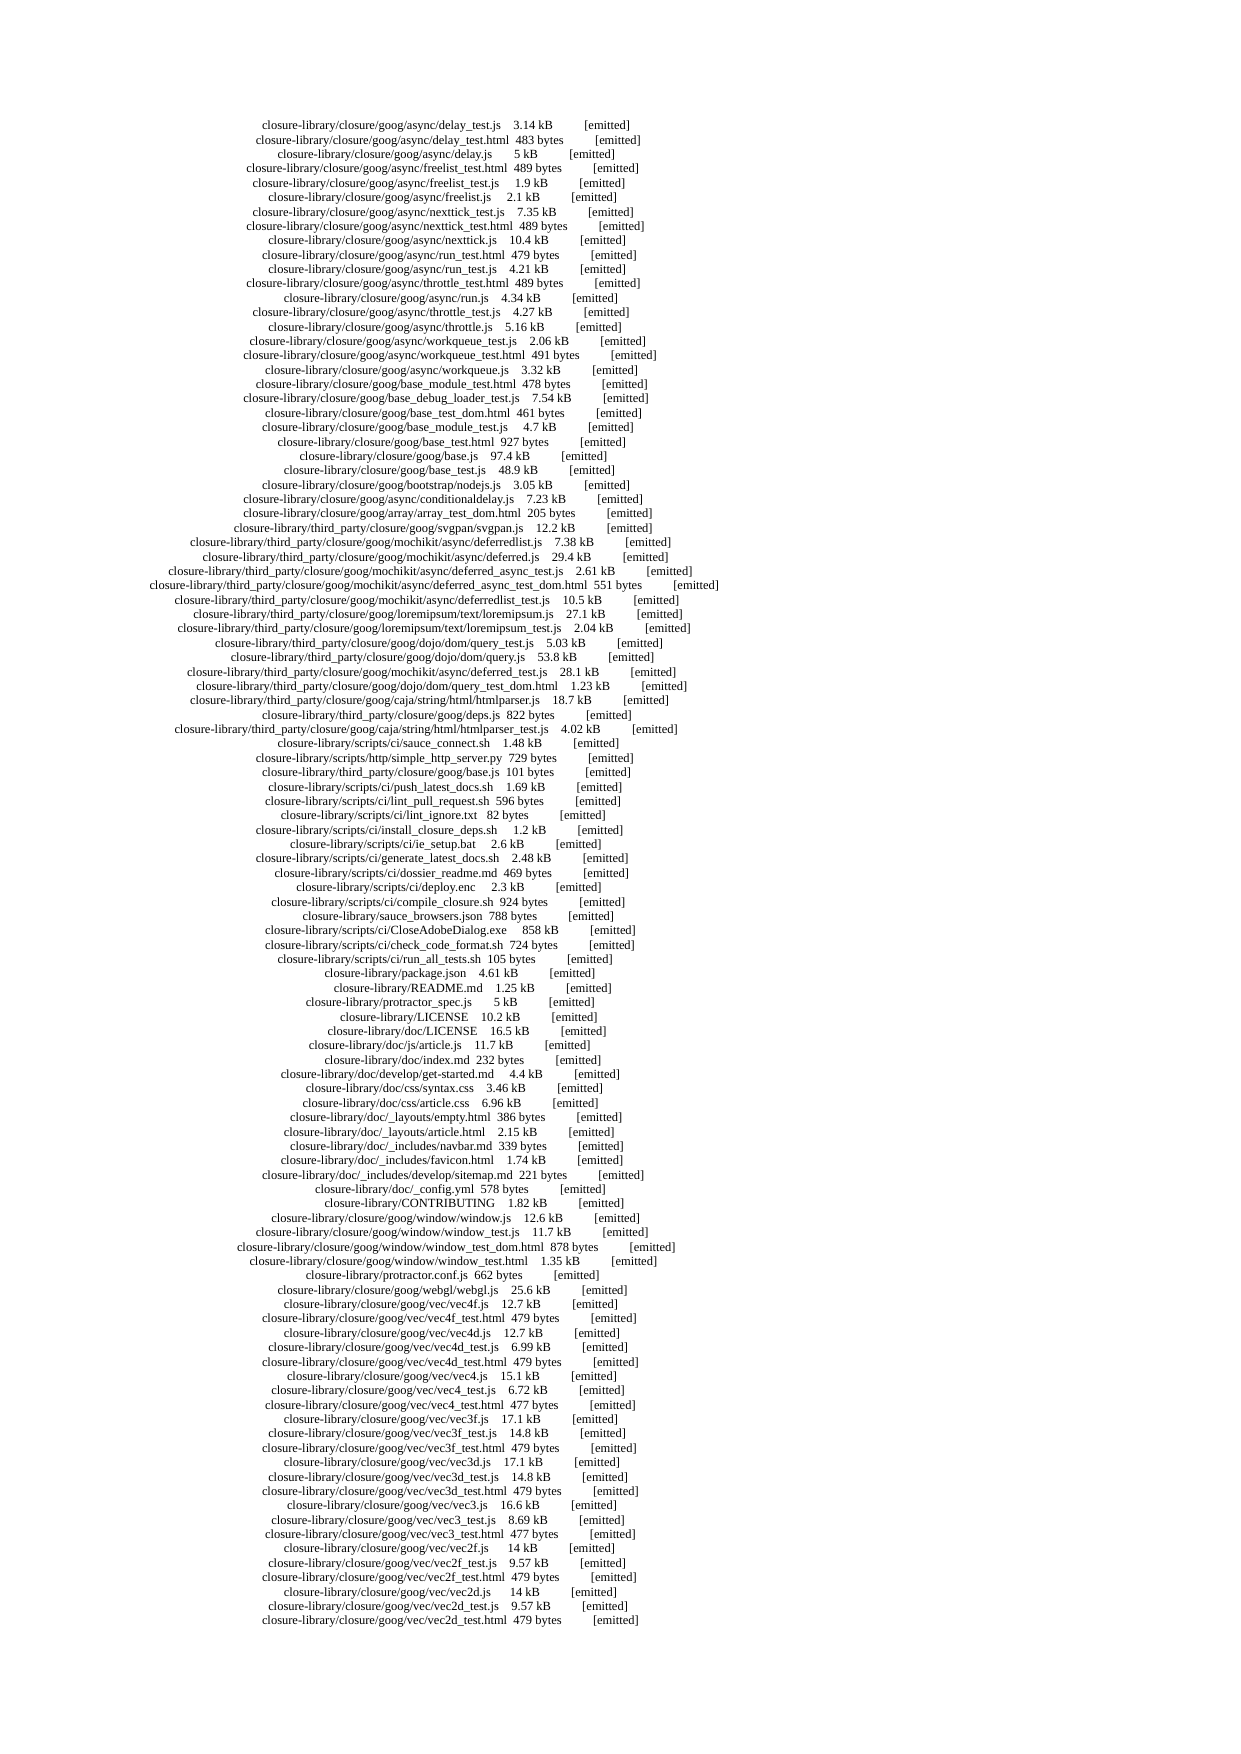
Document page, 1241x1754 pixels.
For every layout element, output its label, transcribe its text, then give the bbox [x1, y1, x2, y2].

text closure-library/closure/goog/vec/vec4f_test.html 479 bytes [emitted] [118, 1311, 1122, 1326]
text closure-library/closure/goog/vec/vec2f_test.js 9.57 kB [emitted] [118, 1556, 1122, 1570]
text closure-library/closure/goog/async/run_test.js 4.21 kB [emitted] [118, 262, 1122, 276]
text closure-library/third_party/closure/goog/mochikit/async/deferredlist_test.js 10.5 kB [emitted] [118, 592, 1122, 607]
text closure-library/closure/goog/vec/vec3f_test.js 14.8 kB [emitted] [118, 1426, 1122, 1441]
text closure-library/closure/goog/array/array_test_dom.html 205 bytes [emitted] [118, 506, 1122, 521]
text closure-library/closure/goog/vec/vec3d_test.html 479 bytes [emitted] [118, 1484, 1122, 1498]
text closure-library/third_party/closure/goog/caja/string/html/htmlparser_test.js 4.02 kB [emitted] [118, 722, 1122, 736]
text closure-library/closure/goog/async/nexttick.js 10.4 kB [emitted] [118, 233, 1122, 247]
text closure-library/third_party/closure/goog/mochikit/async/deferred_async_test_dom.html 551 bytes [emitted] [118, 578, 1122, 592]
text closure-library/protractor.conf.js 662 bytes [emitted] [118, 1268, 1122, 1282]
text closure-library/closure/goog/base_module_test.js 4.7 kB [emitted] [118, 420, 1122, 434]
text closure-library/scripts/ci/push_latest_docs.sh 1.69 kB [emitted] [118, 779, 1122, 794]
text closure-library/doc/LICENSE 16.5 kB [emitted] [118, 1024, 1122, 1038]
text closure-library/third_party/closure/goog/mochikit/async/deferred_async_test.js 2.61 kB [emitted] [118, 564, 1122, 578]
text closure-library/scripts/ci/lint_ignore.txt 82 bytes [emitted] [118, 808, 1122, 822]
text closure-library/doc/develop/get-started.md 4.4 kB [emitted] [118, 1067, 1122, 1081]
text closure-library/third_party/closure/goog/loremipsum/text/loremipsum_test.js 2.04 kB [emitted] [118, 621, 1122, 636]
text closure-library/doc/_config.yml 578 bytes [emitted] [118, 1182, 1122, 1196]
text closure-library/scripts/ci/check_code_format.sh 724 bytes [emitted] [118, 937, 1122, 952]
text closure-library/scripts/ci/dossier_readme.md 469 bytes [emitted] [118, 866, 1122, 880]
text closure-library/third_party/closure/goog/loremipsum/text/loremipsum.js 27.1 kB [emitted] [118, 607, 1122, 621]
text closure-library/closure/goog/vec/vec2d_test.js 9.57 kB [emitted] [118, 1599, 1122, 1613]
text closure-library/third_party/closure/goog/mochikit/async/deferredlist.js 7.38 kB [emitted] [118, 535, 1122, 549]
text closure-library/closure/goog/async/nexttick_test.html 489 bytes [emitted] [118, 219, 1122, 233]
text closure-library/closure/goog/async/workqueue_test.html 491 bytes [emitted] [118, 348, 1122, 362]
text closure-library/closure/goog/vec/vec3f.js 17.1 kB [emitted] [118, 1412, 1122, 1426]
text closure-library/closure/goog/webgl/webgl.js 25.6 kB [emitted] [118, 1282, 1122, 1297]
text closure-library/closure/goog/vec/vec4.js 15.1 kB [emitted] [118, 1369, 1122, 1383]
text closure-library/closure/goog/vec/vec4d.js 12.7 kB [emitted] [118, 1326, 1122, 1340]
text closure-library/scripts/http/simple_http_server.py 729 bytes [emitted] [118, 751, 1122, 765]
text closure-library/closure/goog/async/workqueue_test.js 2.06 kB [emitted] [118, 334, 1122, 348]
text closure-library/closure/goog/async/run.js 4.34 kB [emitted] [118, 291, 1122, 305]
text closure-library/closure/goog/vec/vec3.js 16.6 kB [emitted] [118, 1498, 1122, 1512]
text closure-library/doc/_includes/favicon.html 1.74 kB [emitted] [118, 1153, 1122, 1167]
text closure-library/closure/goog/vec/vec4_test.html 477 bytes [emitted] [118, 1397, 1122, 1412]
text closure-library/closure/goog/async/delay_test.js 3.14 kB [emitted] [118, 118, 1122, 132]
text closure-library/closure/goog/vec/vec3f_test.html 479 bytes [emitted] [118, 1441, 1122, 1455]
text closure-library/closure/goog/async/freelist_test.html 489 bytes [emitted] [118, 161, 1122, 176]
text closure-library/closure/goog/base_module_test.html 478 bytes [emitted] [118, 377, 1122, 391]
text closure-library/closure/goog/window/window.js 12.6 kB [emitted] [118, 1211, 1122, 1225]
text closure-library/third_party/closure/goog/deps.js 822 bytes [emitted] [118, 707, 1122, 722]
text closure-library/closure/goog/window/window_test_dom.html 878 bytes [emitted] [118, 1239, 1122, 1254]
text closure-library/doc/_includes/navbar.md 339 bytes [emitted] [118, 1139, 1122, 1153]
text closure-library/scripts/ci/compile_closure.sh 924 bytes [emitted] [118, 894, 1122, 909]
text closure-library/closure/goog/async/delay.js 5 kB [emitted] [118, 147, 1122, 161]
text closure-library/doc/_layouts/empty.html 386 bytes [emitted] [118, 1110, 1122, 1124]
text closure-library/doc/css/syntax.css 3.46 kB [emitted] [118, 1081, 1122, 1096]
text closure-library/closure/goog/vec/vec3d_test.js 14.8 kB [emitted] [118, 1469, 1122, 1484]
text closure-library/closure/goog/vec/vec2f.js 14 kB [emitted] [118, 1541, 1122, 1556]
text closure-library/third_party/closure/goog/mochikit/async/deferred_test.js 28.1 kB [emitted] [118, 664, 1122, 679]
text closure-library/closure/goog/async/nexttick_test.js 7.35 kB [emitted] [118, 204, 1122, 219]
text closure-library/scripts/ci/CloseAdobeDialog.exe 858 kB [emitted] [118, 923, 1122, 937]
text closure-library/third_party/closure/goog/dojo/dom/query_test.js 5.03 kB [emitted] [118, 636, 1122, 650]
text closure-library/scripts/ci/deploy.enc 2.3 kB [emitted] [118, 880, 1122, 894]
text closure-library/package.json 4.61 kB [emitted] [118, 966, 1122, 981]
text closure-library/closure/goog/async/delay_test.html 483 bytes [emitted] [118, 132, 1122, 147]
text closure-library/sauce_browsers.json 788 bytes [emitted] [118, 909, 1122, 923]
text closure-library/LICENSE 10.2 kB [emitted] [118, 1009, 1122, 1024]
text closure-library/closure/goog/base_test.html 927 bytes [emitted] [118, 434, 1122, 449]
text closure-library/closure/goog/async/conditionaldelay.js 7.23 kB [emitted] [118, 492, 1122, 506]
text closure-library/closure/goog/base_debug_loader_test.js 7.54 kB [emitted] [118, 391, 1122, 406]
text closure-library/closure/goog/vec/vec3_test.js 8.69 kB [emitted] [118, 1512, 1122, 1527]
text closure-library/scripts/ci/run_all_tests.sh 105 bytes [emitted] [118, 952, 1122, 966]
text closure-library/closure/goog/vec/vec4f.js 12.7 kB [emitted] [118, 1297, 1122, 1311]
text closure-library/third_party/closure/goog/dojo/dom/query_test_dom.html 1.23 kB [emitted] [118, 679, 1122, 693]
text closure-library/doc/css/article.css 6.96 kB [emitted] [118, 1096, 1122, 1110]
text closure-library/closure/goog/window/window_test.html 1.35 kB [emitted] [118, 1254, 1122, 1268]
text closure-library/closure/goog/vec/vec3_test.html 477 bytes [emitted] [118, 1527, 1122, 1541]
text closure-library/closure/goog/async/throttle.js 5.16 kB [emitted] [118, 319, 1122, 334]
text closure-library/README.md 1.25 kB [emitted] [118, 981, 1122, 995]
text closure-library/closure/goog/window/window_test.js 11.7 kB [emitted] [118, 1225, 1122, 1239]
text closure-library/closure/goog/vec/vec2d_test.html 479 bytes [emitted] [118, 1613, 1122, 1627]
text closure-library/scripts/ci/ie_setup.bat 2.6 kB [emitted] [118, 837, 1122, 851]
text closure-library/closure/goog/base_test.js 48.9 kB [emitted] [118, 463, 1122, 477]
text closure-library/scripts/ci/generate_latest_docs.sh 2.48 kB [emitted] [118, 851, 1122, 866]
text closure-library/closure/goog/vec/vec2d.js 14 kB [emitted] [118, 1584, 1122, 1599]
text closure-library/scripts/ci/lint_pull_request.sh 596 bytes [emitted] [118, 794, 1122, 808]
text closure-library/scripts/ci/install_closure_deps.sh 1.2 kB [emitted] [118, 822, 1122, 837]
text closure-library/closure/goog/base.js 97.4 kB [emitted] [118, 449, 1122, 463]
text closure-library/closure/goog/async/workqueue.js 3.32 kB [emitted] [118, 362, 1122, 377]
text closure-library/doc/js/article.js 11.7 kB [emitted] [118, 1038, 1122, 1052]
text closure-library/third_party/closure/goog/svgpan/svgpan.js 12.2 kB [emitted] [118, 521, 1122, 535]
text closure-library/third_party/closure/goog/base.js 101 bytes [emitted] [118, 765, 1122, 779]
text closure-library/closure/goog/bootstrap/nodejs.js 3.05 kB [emitted] [118, 477, 1122, 492]
text closure-library/closure/goog/vec/vec4d_test.html 479 bytes [emitted] [118, 1354, 1122, 1369]
text closure-library/scripts/ci/sauce_connect.sh 1.48 kB [emitted] [118, 736, 1122, 751]
text closure-library/closure/goog/base_test_dom.html 461 bytes [emitted] [118, 406, 1122, 420]
text closure-library/third_party/closure/goog/dojo/dom/query.js 53.8 kB [emitted] [118, 650, 1122, 664]
text closure-library/closure/goog/async/run_test.html 479 bytes [emitted] [118, 247, 1122, 262]
text closure-library/closure/goog/async/freelist_test.js 1.9 kB [emitted] [118, 176, 1122, 190]
text closure-library/closure/goog/vec/vec2f_test.html 479 bytes [emitted] [118, 1570, 1122, 1584]
text closure-library/closure/goog/async/freelist.js 2.1 kB [emitted] [118, 190, 1122, 204]
text closure-library/doc/_includes/develop/sitemap.md 221 bytes [emitted] [118, 1167, 1122, 1182]
text closure-library/protractor_spec.js 5 kB [emitted] [118, 995, 1122, 1009]
text closure-library/third_party/closure/goog/caja/string/html/htmlparser.js 18.7 kB [emitted] [118, 693, 1122, 707]
text closure-library/third_party/closure/goog/mochikit/async/deferred.js 29.4 kB [emitted] [118, 549, 1122, 564]
text closure-library/closure/goog/vec/vec4d_test.js 6.99 kB [emitted] [118, 1340, 1122, 1354]
text closure-library/CONTRIBUTING 1.82 kB [emitted] [118, 1196, 1122, 1211]
text closure-library/doc/_layouts/article.html 2.15 kB [emitted] [118, 1124, 1122, 1139]
text closure-library/closure/goog/async/throttle_test.html 489 bytes [emitted] [118, 276, 1122, 291]
text closure-library/closure/goog/vec/vec3d.js 17.1 kB [emitted] [118, 1455, 1122, 1469]
text closure-library/doc/index.md 232 bytes [emitted] [118, 1052, 1122, 1067]
text closure-library/closure/goog/async/throttle_test.js 4.27 kB [emitted] [118, 305, 1122, 319]
text closure-library/closure/goog/vec/vec4_test.js 6.72 kB [emitted] [118, 1383, 1122, 1397]
